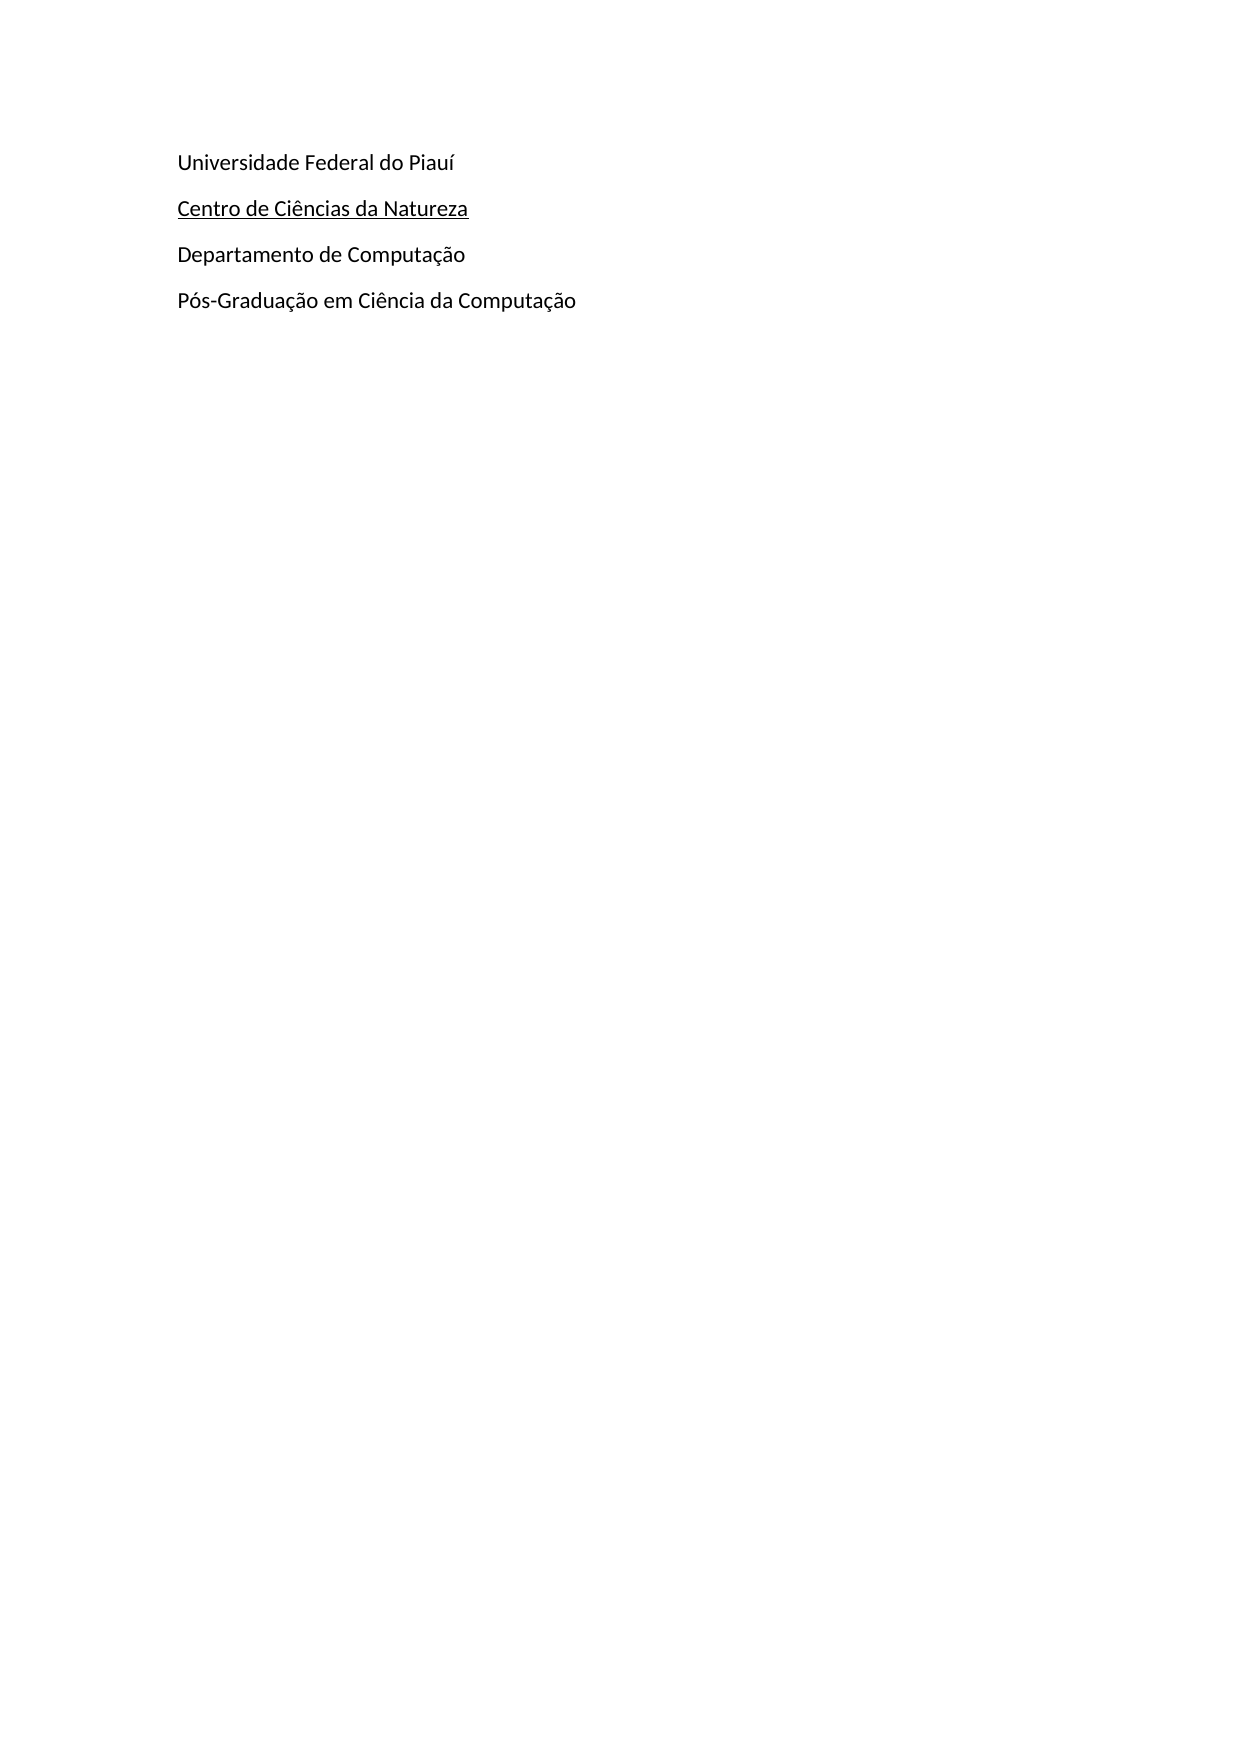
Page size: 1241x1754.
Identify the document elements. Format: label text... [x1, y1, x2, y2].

text Universidade Federal do Piauí [177, 148, 1063, 176]
text Departamento de Computação [177, 240, 1063, 268]
text Centro de Ciências da Natureza [177, 194, 1063, 222]
text Pós-Graduação em Ciência da Computação [177, 287, 1063, 315]
